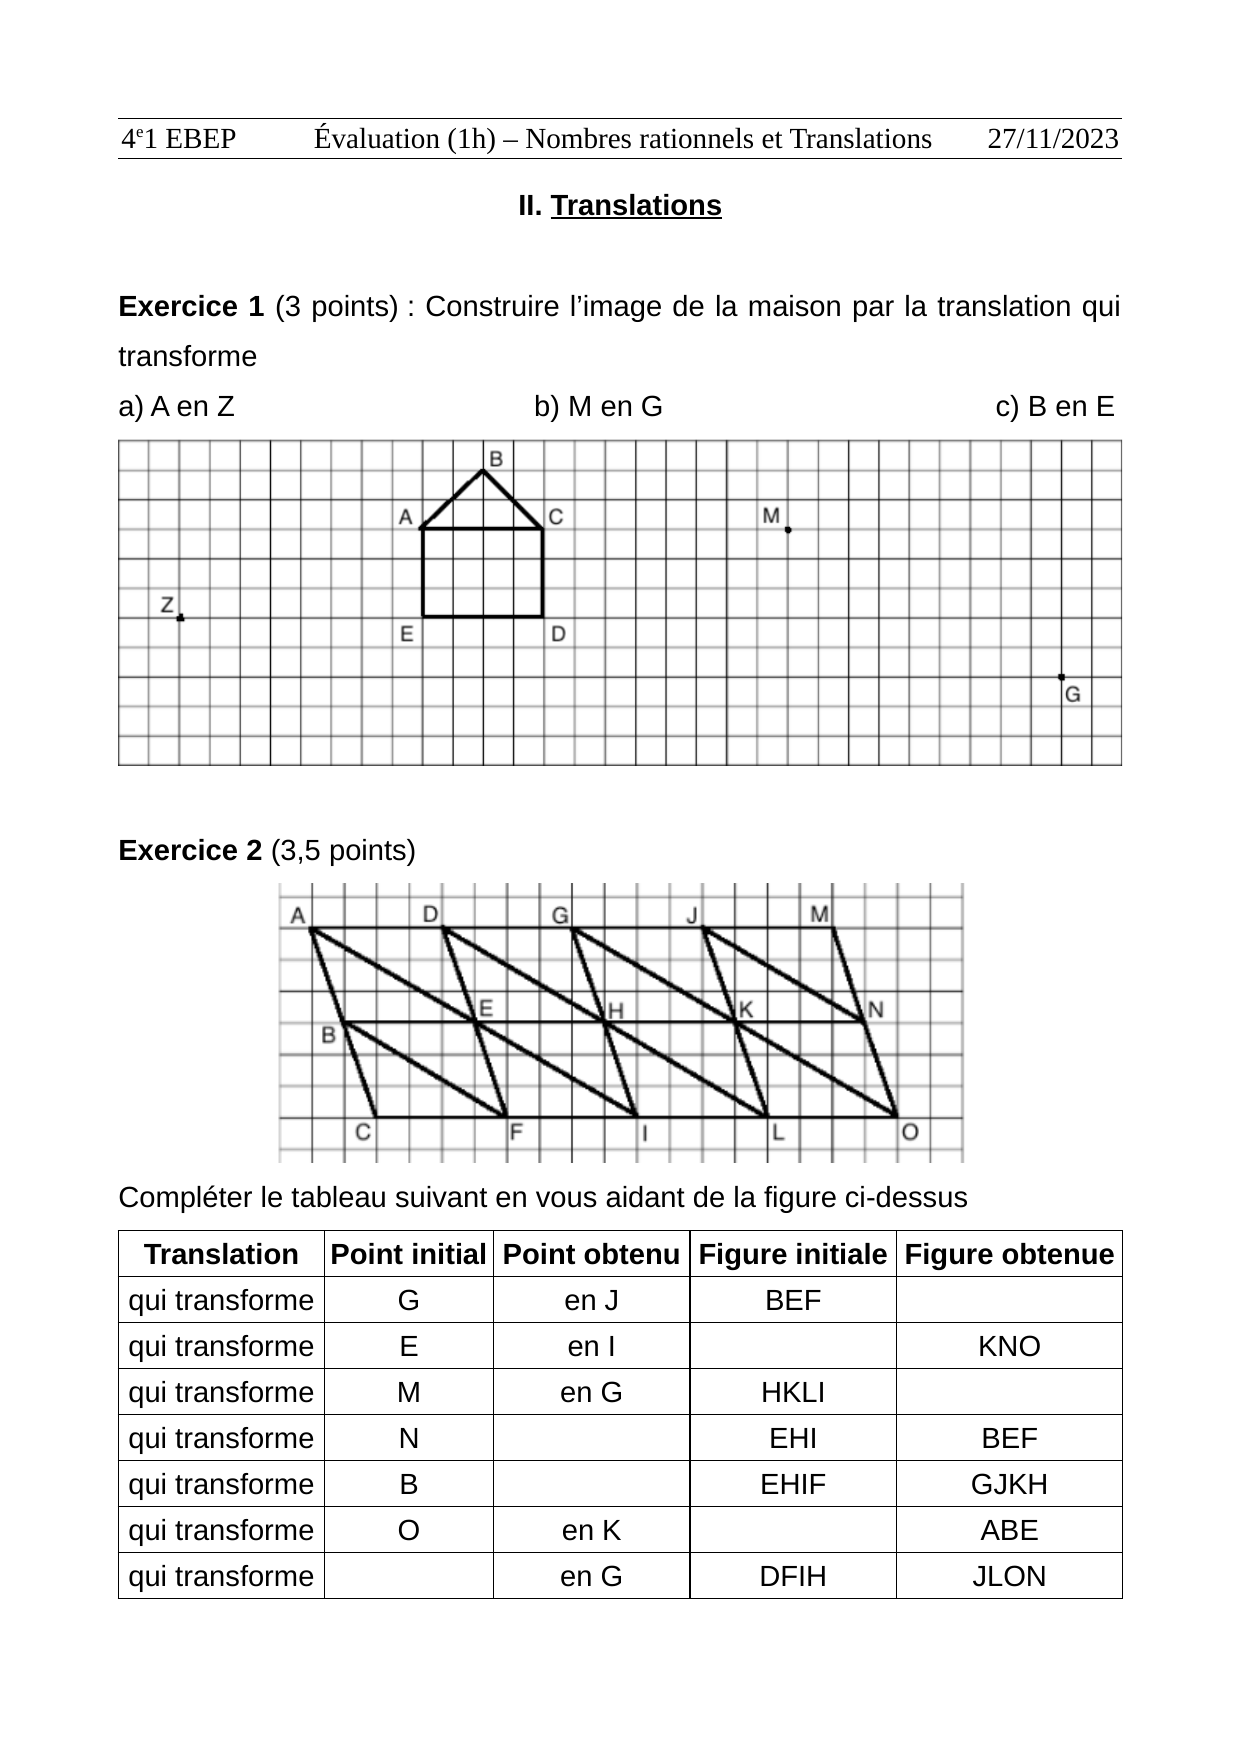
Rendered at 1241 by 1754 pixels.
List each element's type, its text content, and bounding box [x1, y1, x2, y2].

table_cell JLON [897, 1553, 1122, 1598]
table_cell qui transforme [119, 1277, 324, 1322]
table_cell en J [494, 1277, 689, 1322]
picture [271, 883, 969, 1163]
table_cell DFIH [691, 1553, 896, 1598]
text Exercice 1 (3 points) : Construire l’image de la maison par la translation qui transforme [118, 288, 1122, 372]
table_cell EHI [691, 1415, 896, 1460]
text a) A en Z b) M en G c) B en E [118, 389, 1122, 423]
table_cell O [325, 1507, 493, 1552]
table_cell qui transforme [119, 1415, 324, 1460]
table_cell ABE [897, 1507, 1122, 1552]
table_cell qui transforme [119, 1323, 324, 1368]
table_header Translation [119, 1231, 324, 1276]
table_cell [691, 1323, 896, 1368]
picture [118, 439, 1123, 766]
table_cell [494, 1461, 689, 1506]
table_cell [897, 1369, 1122, 1414]
table_header Point obtenu [494, 1231, 689, 1276]
table_cell [897, 1277, 1122, 1322]
table_cell BEF [691, 1277, 896, 1322]
text Exercice 2 (3,5 points) [118, 833, 1122, 866]
text II. Translations [118, 188, 1122, 221]
table_cell N [325, 1415, 493, 1460]
table_cell qui transforme [119, 1369, 324, 1414]
table_header Figure obtenue [897, 1231, 1122, 1276]
table_cell B [325, 1461, 493, 1506]
table_cell KNO [897, 1323, 1122, 1368]
table_cell en K [494, 1507, 689, 1552]
table_header Point initial [325, 1231, 493, 1276]
table_cell GJKH [897, 1461, 1122, 1506]
table_cell en G [494, 1369, 689, 1414]
table_cell qui transforme [119, 1553, 324, 1598]
table_header Figure initiale [691, 1231, 896, 1276]
table_cell qui transforme [119, 1507, 324, 1552]
table_cell en I [494, 1323, 689, 1368]
table_cell en G [494, 1553, 689, 1598]
table_cell HKLI [691, 1369, 896, 1414]
table_cell EHIF [691, 1461, 896, 1506]
table_cell BEF [897, 1415, 1122, 1460]
table_cell [494, 1415, 689, 1460]
table_cell G [325, 1277, 493, 1322]
table_cell E [325, 1323, 493, 1368]
text Compléter le tableau suivant en vous aidant de la figure ci-dessus [118, 1180, 1122, 1213]
table_cell qui transforme [119, 1461, 324, 1506]
table_cell [325, 1553, 493, 1598]
table_cell [691, 1507, 896, 1552]
table_cell M [325, 1369, 493, 1414]
